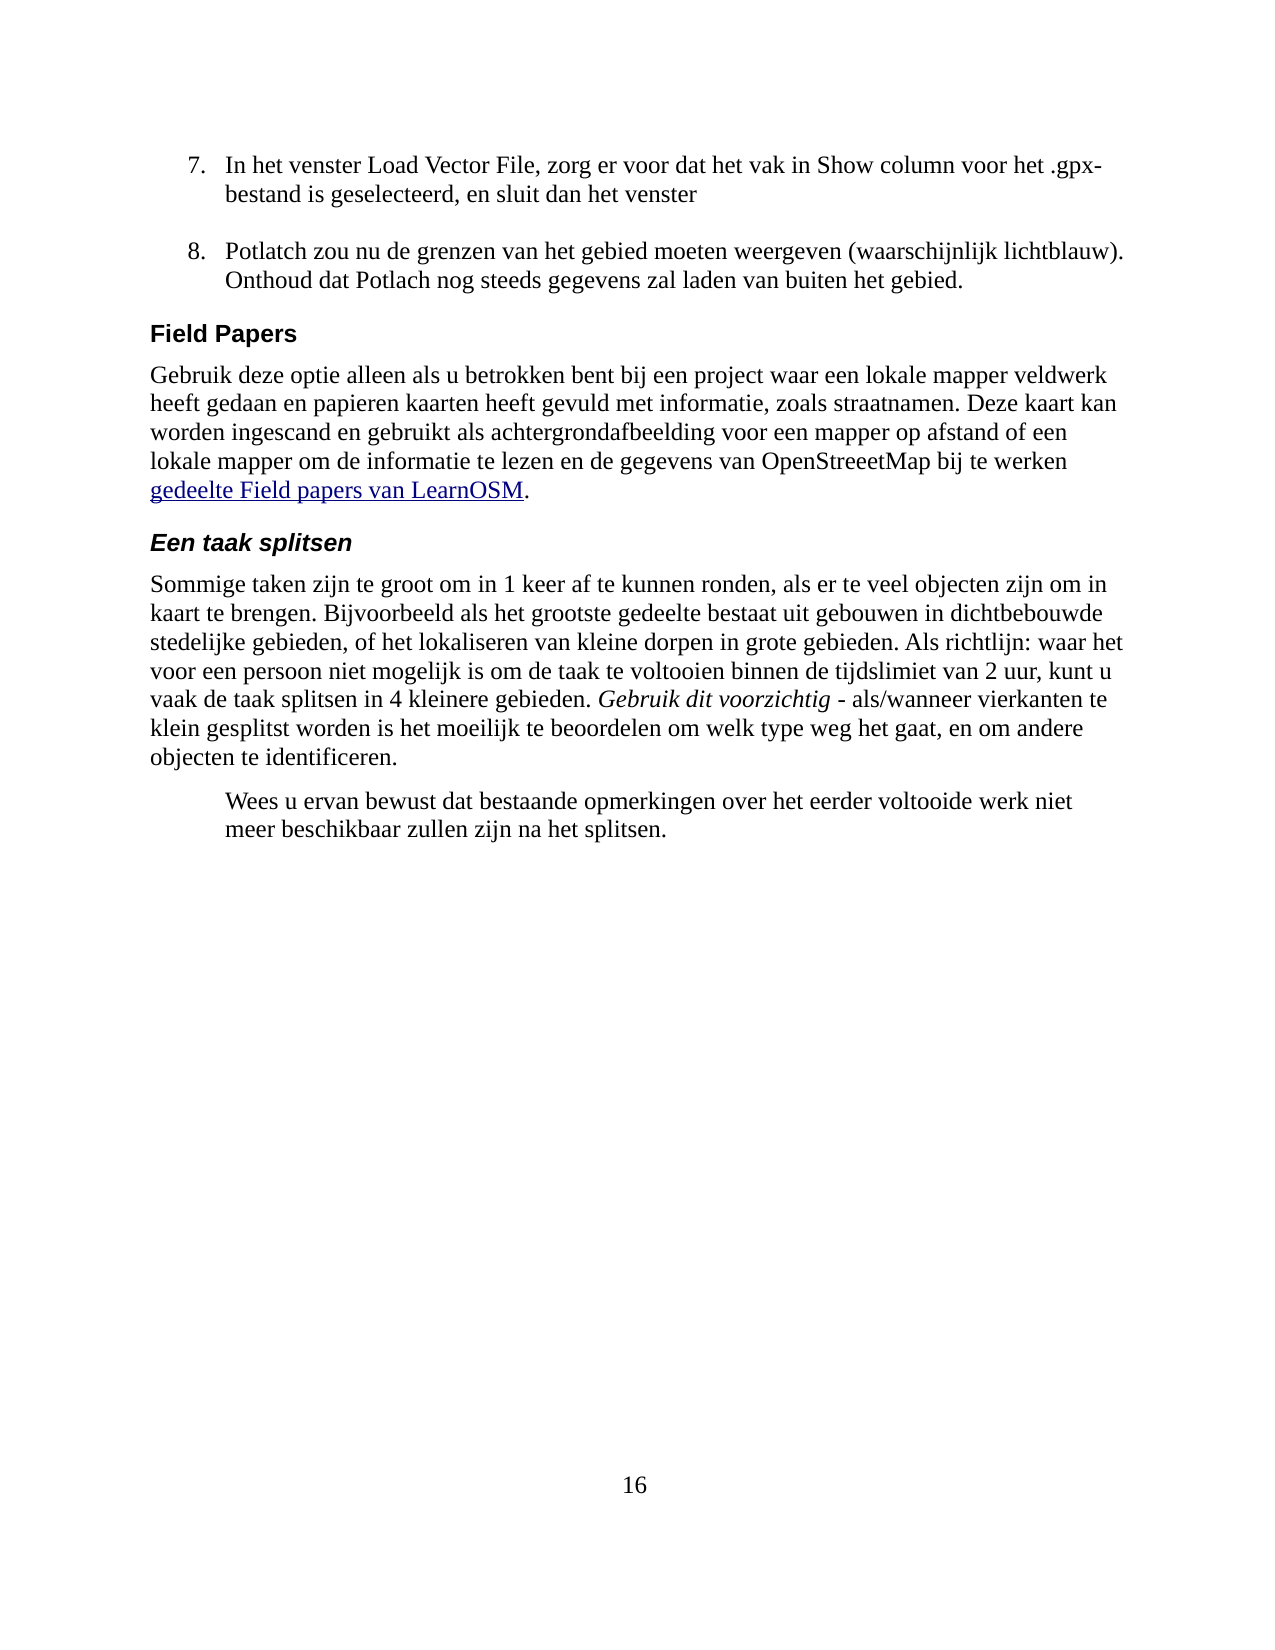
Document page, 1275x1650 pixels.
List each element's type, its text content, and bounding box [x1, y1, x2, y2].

text Sommige taken zijn te groot om in 1 keer af te kunnen ronden, als er te veel objecten zijn om in kaart te brengen. Bijvoorbeeld als het grootste gedeelte bestaat uit gebouwen in dichtbebouwde stedelijke gebieden, of het lokaliseren van kleine dorpen in grote gebieden. Als richtlijn: waar het voor een persoon niet mogelijk is om de taak te voltooien binnen de tijdslimiet van 2 uur, kunt u vaak de taak splitsen in 4 kleinere gebieden. Gebruik dit voorzichtig - als/wanneer vierkanten te klein gesplitst worden is het moeilijk te beoordelen om welk type weg het gaat, en om andere objecten te identificeren. [150, 569, 1125, 771]
text Gebruik deze optie alleen als u betrokken bent bij een project waar een lokale mapper veldwerk heeft gedaan en papieren kaarten heeft gevuld met informatie, zoals straatnamen. Deze kaart kan worden ingescand en gebruikt als achtergrondafbeelding voor een mapper op afstand of een lokale mapper om de informatie te lezen en de gegevens van OpenStreeetMap bij te werken gedeelte Field papers van LearnOSM. [150, 360, 1125, 503]
list Potlatch zou nu de grenzen van het gebied moeten weergeven (waarschijnlijk lichtblauw). Onthoud dat Potlach nog steeds gegevens zal laden van buiten het gebied. [187, 236, 1125, 294]
subtitle Field Papers [150, 319, 1125, 347]
list In het venster Load Vector File, zorg er voor dat het vak in Show column voor het .gpx-bestand is geselecteerd, en sluit dan het venster [187, 150, 1125, 236]
text Wees u ervan bewust dat bestaande opmerkingen over het eerder voltooide werk niet meer beschikbaar zullen zijn na het splitsen. [225, 786, 1125, 843]
subtitle Een taak splitsen [150, 528, 1125, 557]
